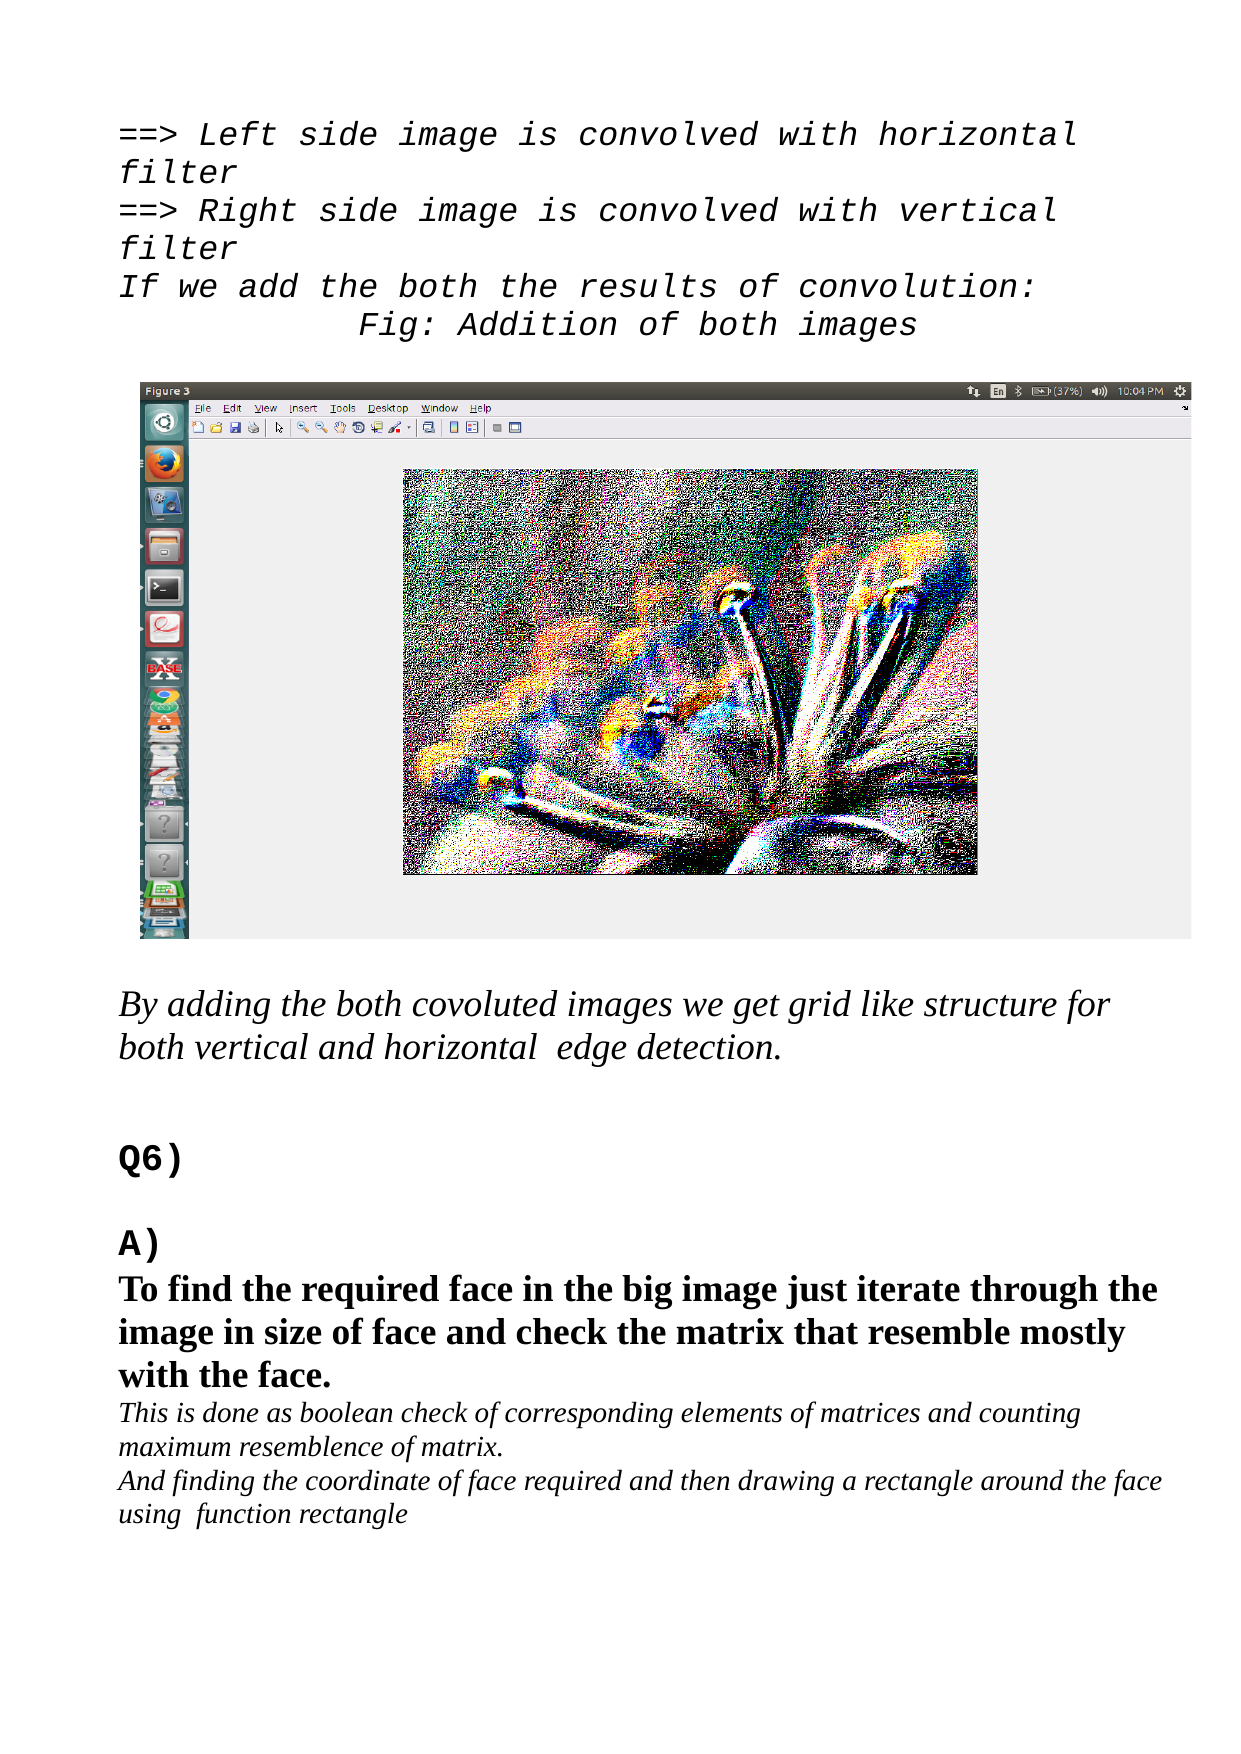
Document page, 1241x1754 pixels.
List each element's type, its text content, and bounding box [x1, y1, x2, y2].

text To find the required face in the big image just iterate through the image in size of face and check the matrix that resemble mostly with the face. [118, 1266, 1170, 1396]
text This is done as boolean check of corresponding elements of matrices and counting maximum resemblence of matrix. [118, 1396, 1170, 1463]
text If we add the both the results of convolution: [118, 269, 1170, 307]
text ==> Right side image is convolved with vertical filter [118, 194, 1170, 269]
text Fig: Addition of both images [118, 307, 1170, 345]
text A) [118, 1224, 1170, 1266]
text ==> Left side image is convolved with horizontal filter [118, 118, 1170, 194]
text And finding the coordinate of face required and then drawing a rectangle around the face using function rectangle [118, 1463, 1170, 1530]
text Q6) [118, 1139, 1170, 1181]
text By adding the both covoluted images we get grid like structure for both vertical and horizontal edge detection. [118, 981, 1170, 1067]
picture [140, 382, 1192, 939]
